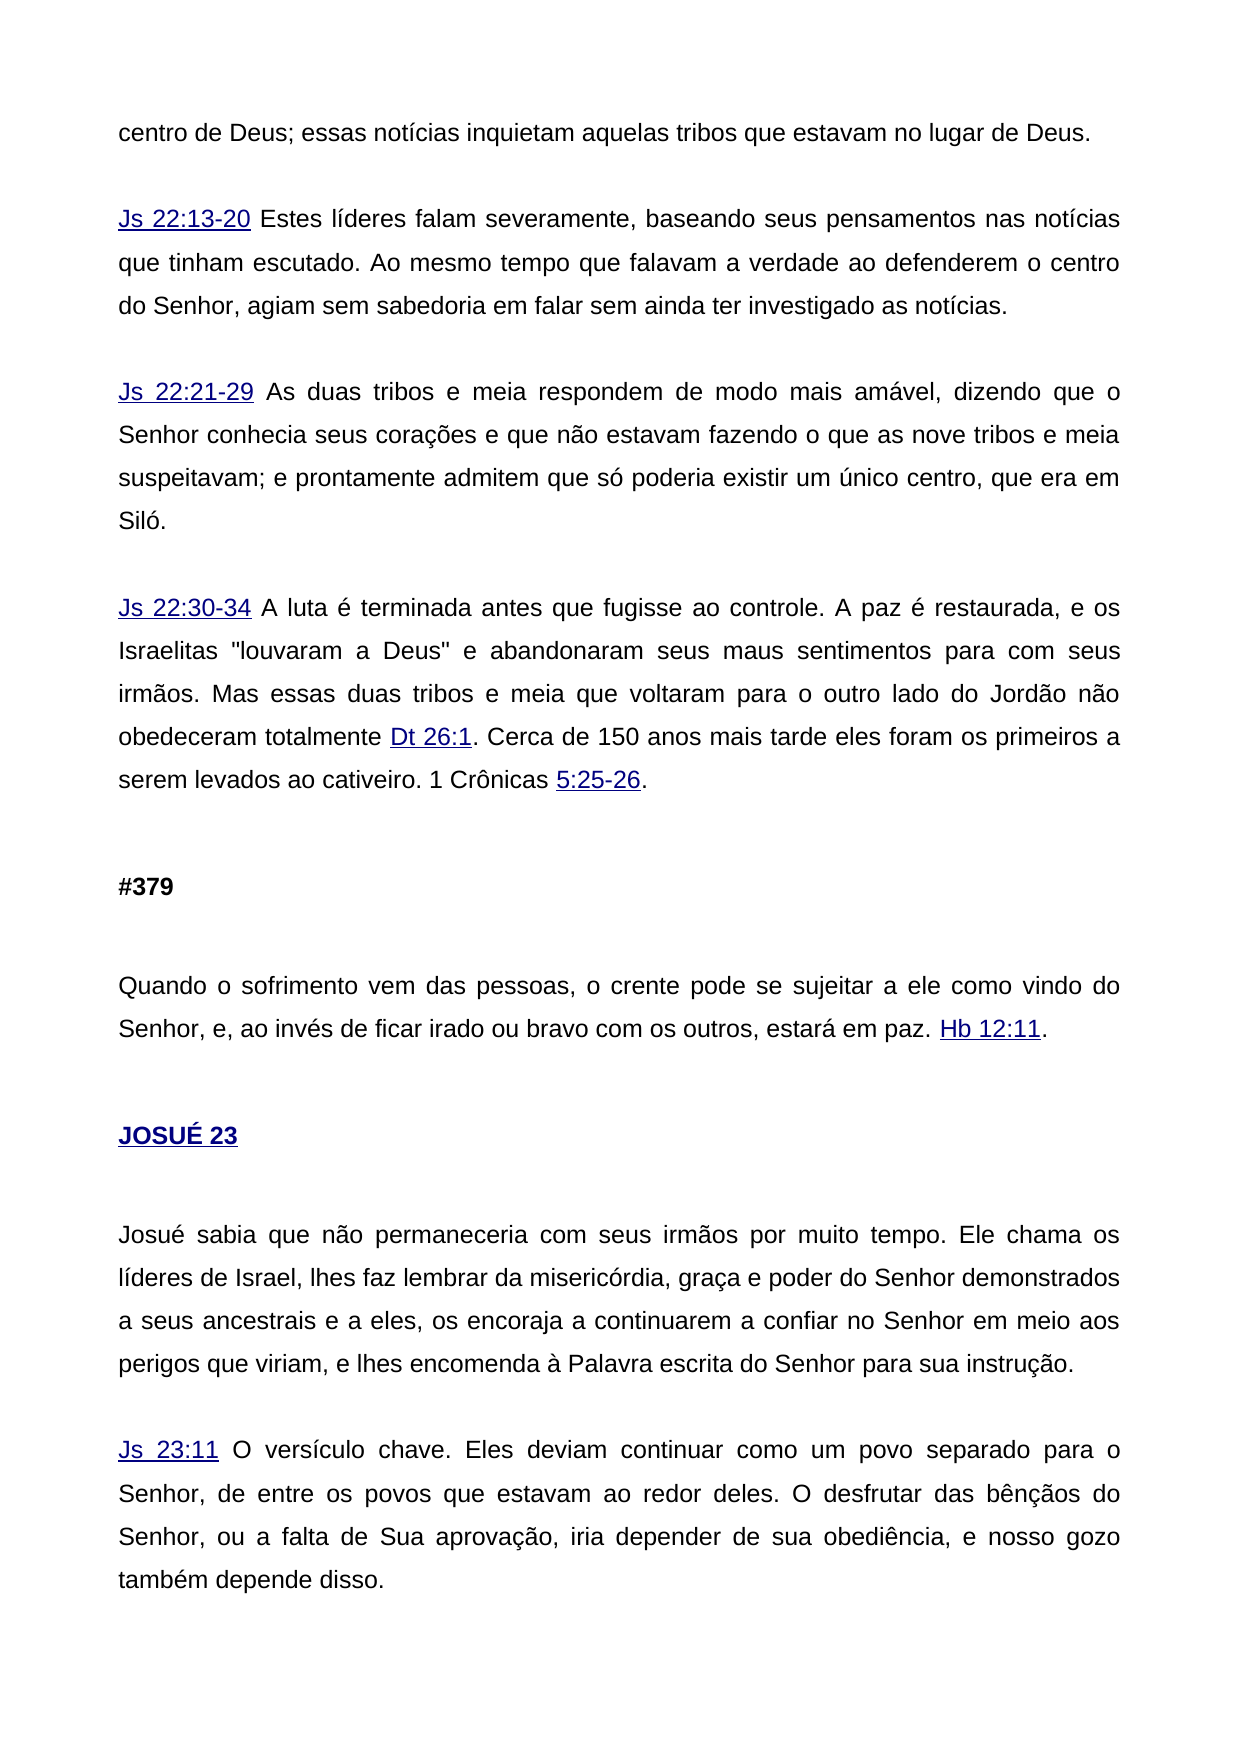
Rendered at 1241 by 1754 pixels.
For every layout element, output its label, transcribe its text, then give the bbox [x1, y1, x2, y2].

text Quando o sofrimento vem das pessoas, o crente pode se sujeitar a ele como vindo do Senhor, e, ao invés de ficar irado ou bravo com os outros, estará em paz. Hb 12:11. [118, 971, 1122, 1043]
subtitle #379 [118, 872, 1122, 901]
text Js 23:11 O versículo chave. Eles deviam continuar como um povo separado para o Senhor, de entre os povos que estavam ao redor deles. O desfrutar das bênçãos do Senhor, ou a falta de Sua aprovação, iria depender de sua obediência, e nosso gozo também depende disso. [118, 1435, 1122, 1593]
text Js 22:21-29 As duas tribos e meia respondem de modo mais amável, dizendo que o Senhor conhecia seus corações e que não estavam fazendo o que as nove tribos e meia suspeitavam; e prontamente admitem que só poderia existir um único centro, que era em Siló. [118, 377, 1122, 535]
text Js 22:30-34 A luta é terminada antes que fugisse ao controle. A paz é restaurada, e os Israelitas "louvaram a Deus" e abandonaram seus maus sentimentos para com seus irmãos. Mas essas duas tribos e meia que voltaram para o outro lado do Jordão não obedeceram totalmente Dt 26:1. Cerca de 150 anos mais tarde eles foram os primeiros a serem levados ao cativeiro. 1 Crônicas 5:25-26. [118, 592, 1122, 794]
subtitle JOSUÉ 23 [118, 1121, 1122, 1150]
text Josué sabia que não permaneceria com seus irmãos por muito tempo. Ele chama os líderes de Israel, lhes faz lembrar da misericórdia, graça e poder do Senhor demonstrados a seus ancestrais e a eles, os encoraja a continuarem a confiar no Senhor em meio aos perigos que viriam, e lhes encomenda à Palavra escrita do Senhor para sua instrução. [118, 1220, 1122, 1378]
text centro de Deus; essas notícias inquietam aquelas tribos que estavam no lugar de Deus. [118, 118, 1122, 147]
text Js 22:13-20 Estes líderes falam severamente, baseando seus pensamentos nas notícias que tinham escutado. Ao mesmo tempo que falavam a verdade ao defenderem o centro do Senhor, agiam sem sabedoria em falar sem ainda ter investigado as notícias. [118, 204, 1122, 319]
